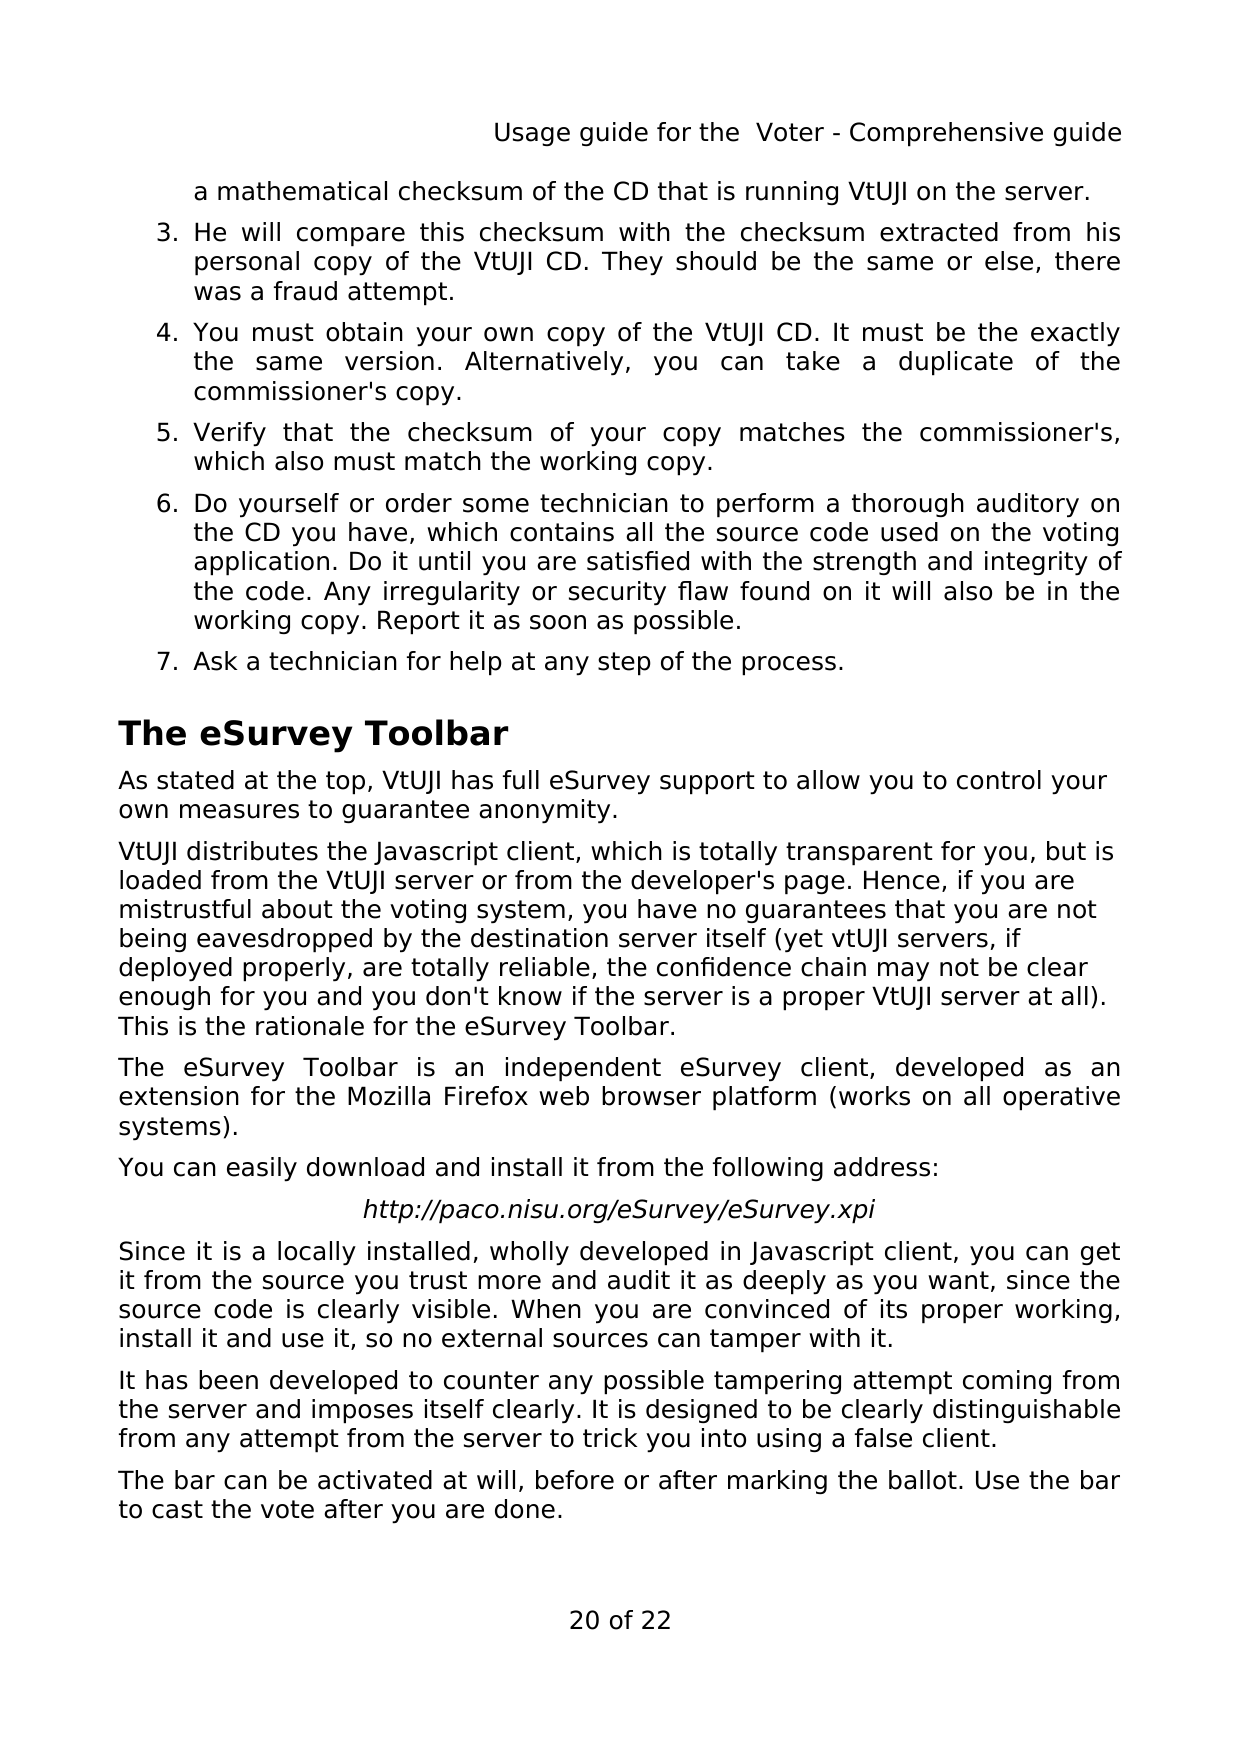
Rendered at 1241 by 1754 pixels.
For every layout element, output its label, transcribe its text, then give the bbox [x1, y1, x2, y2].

text The bar can be activated at will, before or after marking the ballot. Use the bar to cast the vote after you are done. [118, 1466, 1122, 1524]
text http://paco.nisu.org/eSurvey/eSurvey.xpi [118, 1195, 1122, 1224]
text The eSurvey Toolbar is an independent eSurvey client, developed as an extension for the Mozilla Firefox web browser platform (works on all operative systems). [118, 1053, 1122, 1141]
subtitle The eSurvey Toolbar [118, 714, 1122, 753]
text As stated at the top, VtUJI has full eSurvey support to allow you to control your own measures to guarantee anonymity. [118, 766, 1122, 824]
list Ask a technician for help at any step of the process. [156, 648, 1122, 677]
list Verify that the checksum of your copy matches the commissioner's, which also must match the working copy. [156, 418, 1122, 477]
list He will compare this checksum with the checksum extracted from his personal copy of the VtUJI CD. They should be the same or else, there was a fraud attempt. [156, 218, 1122, 306]
text Since it is a locally installed, wholly developed in Javascript client, you can get it from the source you trust more and audit it as deeply as you want, since the source code is clearly visible. When you are convinced of its proper working, install it and use it, so no external sources can tamper with it. [118, 1237, 1122, 1353]
text VtUJI distributes the Javascript client, which is totally transparent for you, but is loaded from the VtUJI server or from the developer's page. Hence, if you are mistrustful about the voting system, you have no guarantees that you are not being eavesdropped by the destination server itself (yet vtUJI servers, if deployed properly, are totally reliable, the confidence chain may not be clear enough for you and you don't know if the server is a proper VtUJI server at all). This is the rationale for the eSurvey Toolbar. [118, 837, 1122, 1041]
text It has been developed to counter any possible tampering attempt coming from the server and imposes itself clearly. It is designed to be clearly distinguishable from any attempt from the server to trick you into using a false client. [118, 1366, 1122, 1453]
text You can easily download and install it from the following address: [118, 1153, 1122, 1182]
list You must obtain your own copy of the VtUJI CD. It must be the exactly the same version. Alternatively, you can take a duplicate of the commissioner's copy. [156, 318, 1122, 406]
list a mathematical checksum of the CD that is running VtUJI on the server. [156, 177, 1122, 206]
list Do yourself or order some technician to perform a thorough auditory on the CD you have, which contains all the source code used on the voting application. Do it until you are satisfied with the strength and integrity of the code. Any irregularity or security flaw found on it will also be in the working copy. Report it as soon as possible. [156, 489, 1122, 635]
